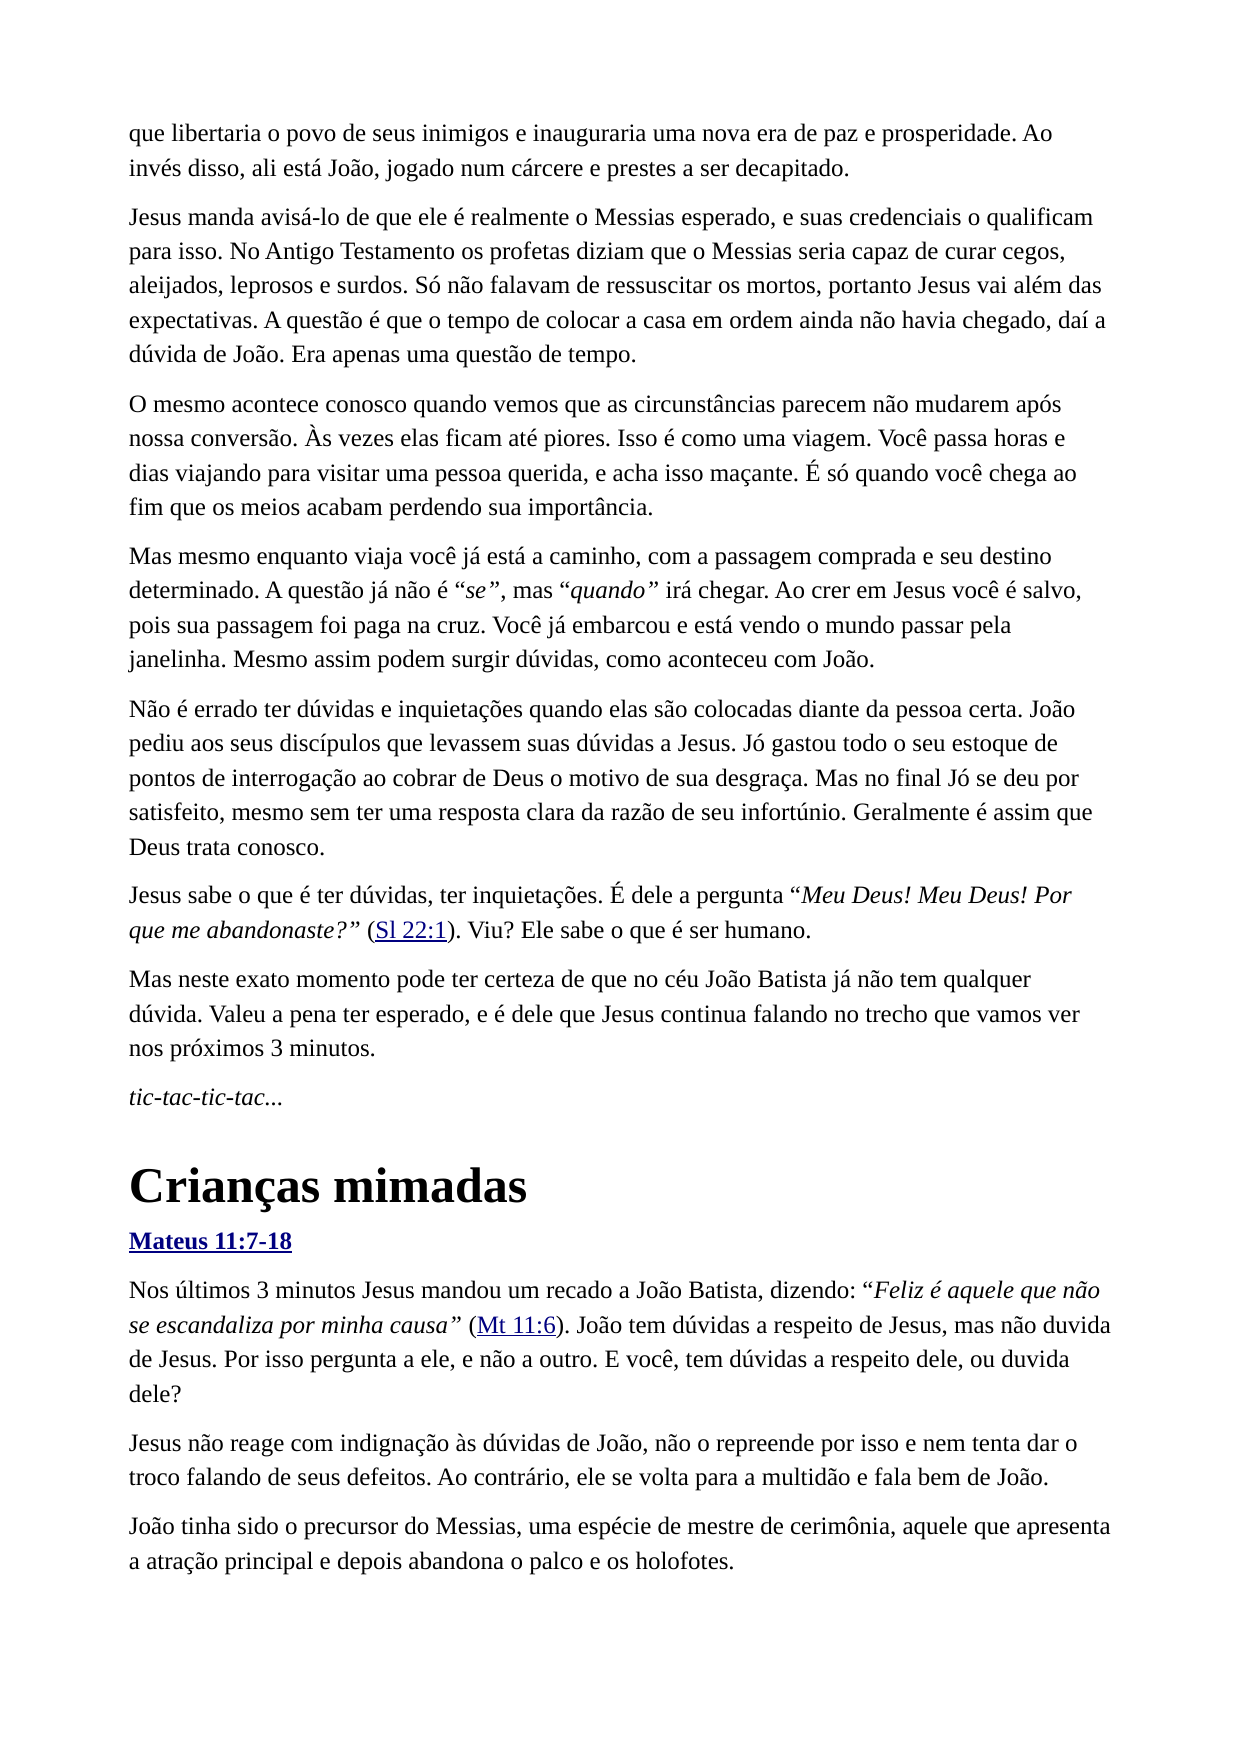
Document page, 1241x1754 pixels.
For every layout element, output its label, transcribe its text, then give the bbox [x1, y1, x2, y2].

text Jesus manda avisá-lo de que ele é realmente o Messias esperado, e suas credenciais o qualificam para isso. No Antigo Testamento os profetas diziam que o Messias seria capaz de curar cegos, aleijados, leprosos e surdos. Só não falavam de ressuscitar os mortos, portanto Jesus vai além das expectativas. A questão é que o tempo de colocar a casa em ordem ainda não havia chegado, daí a dúvida de João. Era apenas uma questão de tempo. [129, 202, 1111, 368]
text Mateus 11:7-18 [129, 1226, 1111, 1255]
text Jesus sabe o que é ter dúvidas, ter inquietações. É dele a pergunta “Meu Deus! Meu Deus! Por que me abandonaste?” (Sl 22:1). Viu? Ele sabe o que é ser humano. [129, 881, 1111, 944]
text O mesmo acontece conosco quando vemos que as circunstâncias parecem não mudarem após nossa conversão. Às vezes elas ficam até piores. Isso é como uma viagem. Você passa horas e dias viajando para visitar uma pessoa querida, e acha isso maçante. É só quando você chega ao fim que os meios acabam perdendo sua importância. [129, 389, 1111, 521]
text que libertaria o povo de seus inimigos e inauguraria uma nova era de paz e prosperidade. Ao invés disso, ali está João, jogado num cárcere e prestes a ser decapitado. [129, 118, 1111, 181]
text tic-tac-tic-tac... [129, 1082, 1111, 1111]
text Mas neste exato momento pode ter certeza de que no céu João Batista já não tem qualquer dúvida. Valeu a pena ter esperado, e é dele que Jesus continua falando no trecho que vamos ver nos próximos 3 minutos. [129, 964, 1111, 1062]
text Mas mesmo enquanto viaja você já está a caminho, com a passagem comprada e seu destino determinado. A questão já não é “se”, mas “quando” irá chegar. Ao crer em Jesus você é salvo, pois sua passagem foi paga na cruz. Você já embarcou e está vendo o mundo passar pela janelinha. Mesmo assim podem surgir dúvidas, como aconteceu com João. [129, 541, 1111, 673]
text Não é errado ter dúvidas e inquietações quando elas são colocadas diante da pessoa certa. João pediu aos seus discípulos que levassem suas dúvidas a Jesus. Jó gastou todo o seu estoque de pontos de interrogação ao cobrar de Deus o motivo de sua desgraça. Mas no final Jó se deu por satisfeito, mesmo sem ter uma resposta clara da razão de seu infortúnio. Geralmente é assim que Deus trata conosco. [129, 694, 1111, 860]
subtitle Crianças mimadas [129, 1156, 1111, 1214]
text Jesus não reage com indignação às dúvidas de João, não o repreende por isso e nem tenta dar o troco falando de seus defeitos. Ao contrário, ele se volta para a multidão e fala bem de João. [129, 1428, 1111, 1491]
text João tinha sido o precursor do Messias, uma espécie de mestre de cerimônia, aquele que apresenta a atração principal e depois abandona o palco e os holofotes. [129, 1511, 1111, 1574]
text Nos últimos 3 minutos Jesus mandou um recado a João Batista, dizendo: “Feliz é aquele que não se escandaliza por minha causa” (Mt 11:6). João tem dúvidas a respeito de Jesus, mas não duvida de Jesus. Por isso pergunta a ele, e não a outro. E você, tem dúvidas a respeito dele, ou duvida dele? [129, 1275, 1111, 1407]
